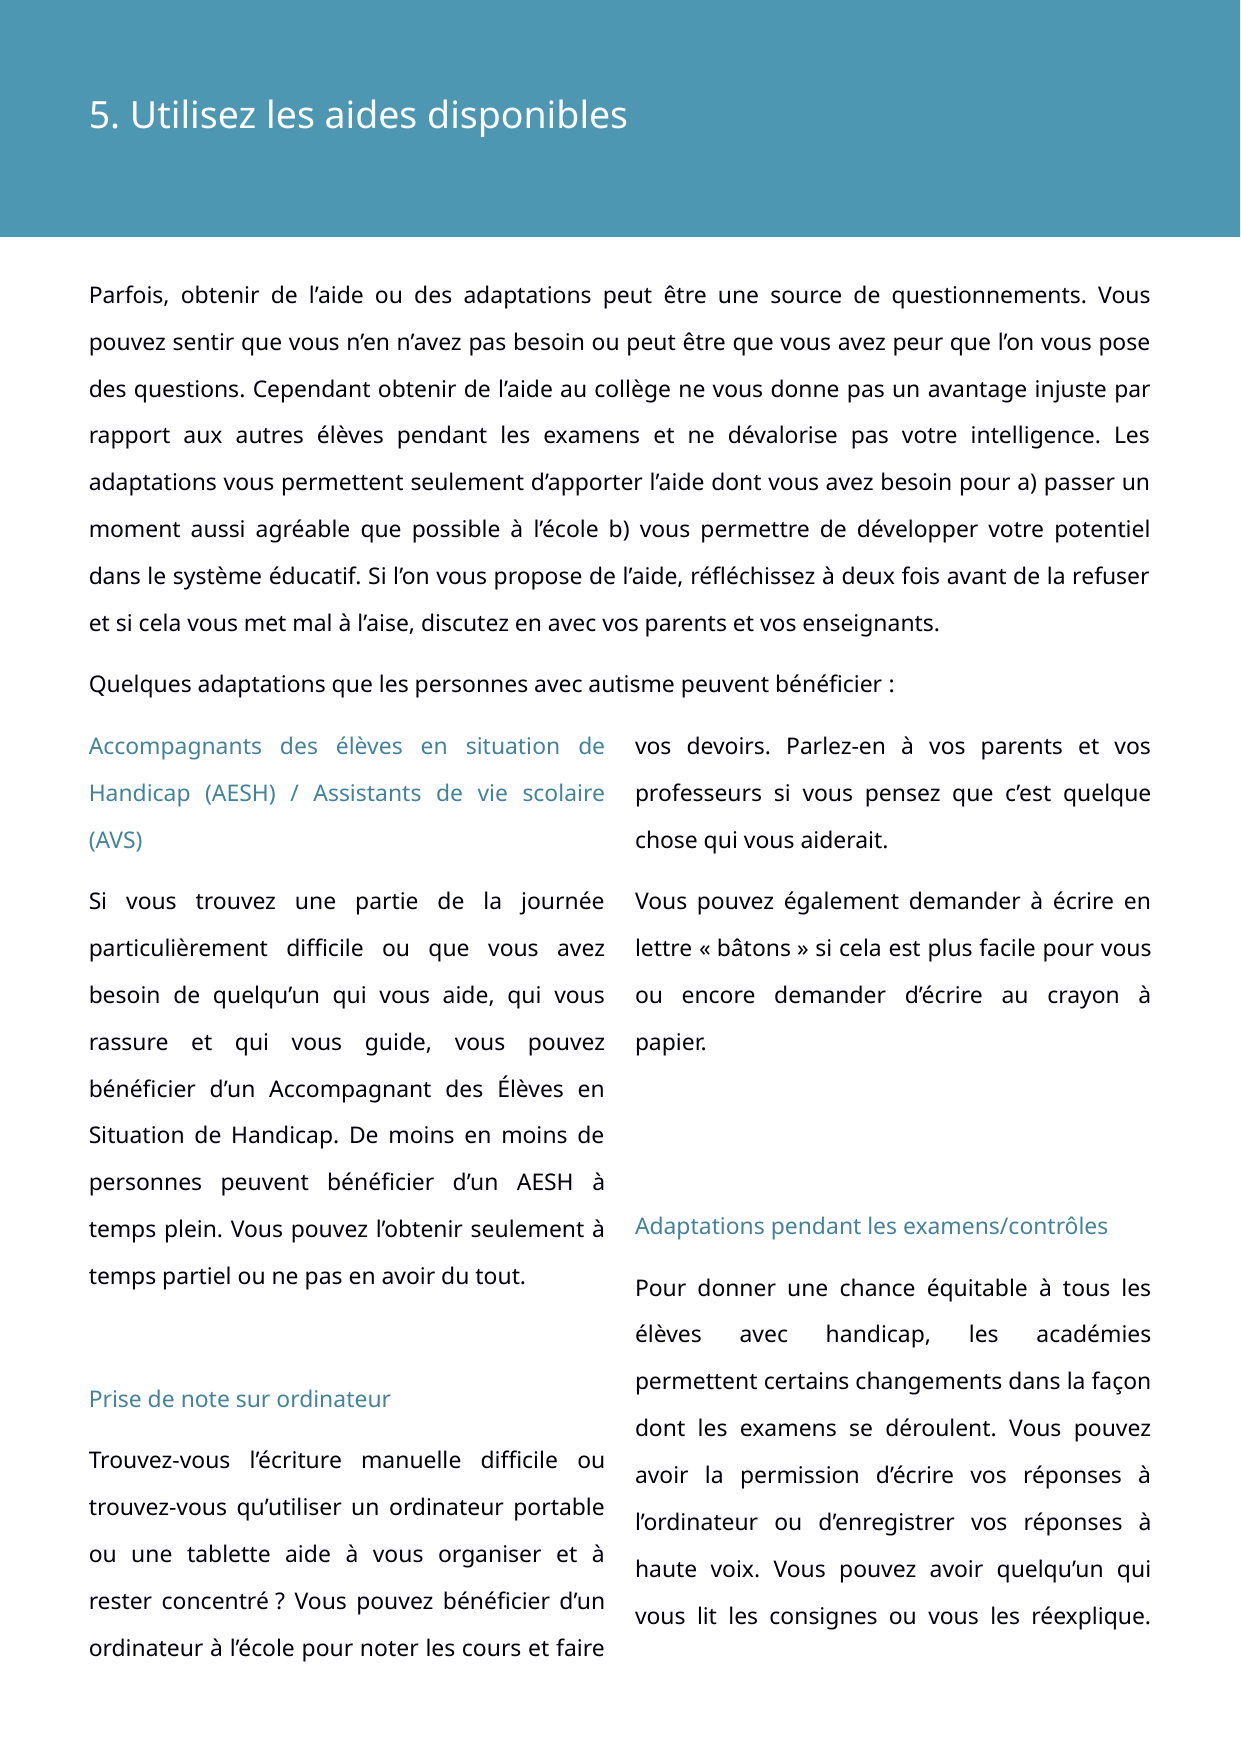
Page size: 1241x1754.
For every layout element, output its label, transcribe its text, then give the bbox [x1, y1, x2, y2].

text Si vous trouvez une partie de la journée particulièrement difficile ou que vous avez besoin de quelqu’un qui vous aide, qui vous rassure et qui vous guide, vous pouvez bénéficier d’un Accompagnant des Élèves en Situation de Handicap. De moins en moins de personnes peuvent bénéficier d’un AESH à temps plein. Vous pouvez l’obtenir seulement à temps partiel ou ne pas en avoir du tout. [88, 885, 605, 1291]
text Quelques adaptations que les personnes avec autisme peuvent bénéficier : [88, 668, 1152, 700]
text Trouvez-vous l’écriture manuelle difficile ou trouvez-vous qu’utiliser un ordinateur portable ou une tablette aide à vous organiser et à rester concentré ? Vous pouvez bénéficier d’un ordinateur à l’école pour noter les cours et faire [88, 1444, 605, 1663]
text Prise de note sur ordinateur [88, 1383, 605, 1414]
text Accompagnants des élèves en situation de Handicap (AESH) / Assistants de vie scolaire (AVS) [88, 730, 605, 855]
text Vous pouvez également demander à écrire en lettre « bâtons » si cela est plus facile pour vous ou encore demander d’écrire au crayon à papier. [635, 885, 1152, 1057]
text Pour donner une chance équitable à tous les élèves avec handicap, les académies permettent certains changements dans la façon dont les examens se déroulent. Vous pouvez avoir la permission d’écrire vos réponses à l’ordinateur ou d’enregistrer vos réponses à haute voix. Vous pouvez avoir quelqu’un qui vous lit les consignes ou vous les réexplique. [635, 1272, 1152, 1631]
subtitle 5. Utilisez les aides disponibles [88, 88, 1152, 139]
text Parfois, obtenir de l’aide ou des adaptations peut être une source de questionnements. Vous pouvez sentir que vous n’en n’avez pas besoin ou peut être que vous avez peur que l’on vous pose des questions. Cependant obtenir de l’aide au collège ne vous donne pas un avantage injuste par rapport aux autres élèves pendant les examens et ne dévalorise pas votre intelligence. Les adaptations vous permettent seulement d’apporter l’aide dont vous avez besoin pour a) passer un moment aussi agréable que possible à l’école b) vous permettre de développer votre potentiel dans le système éducatif. Si l’on vous propose de l’aide, réfléchissez à deux fois avant de la refuser et si cela vous met mal à l’aise, discutez en avec vos parents et vos enseignants. [88, 279, 1152, 638]
text vos devoirs. Parlez-en à vos parents et vos professeurs si vous pensez que c’est quelque chose qui vous aiderait. [635, 730, 1152, 855]
text Adaptations pendant les examens/contrôles [635, 1210, 1152, 1241]
